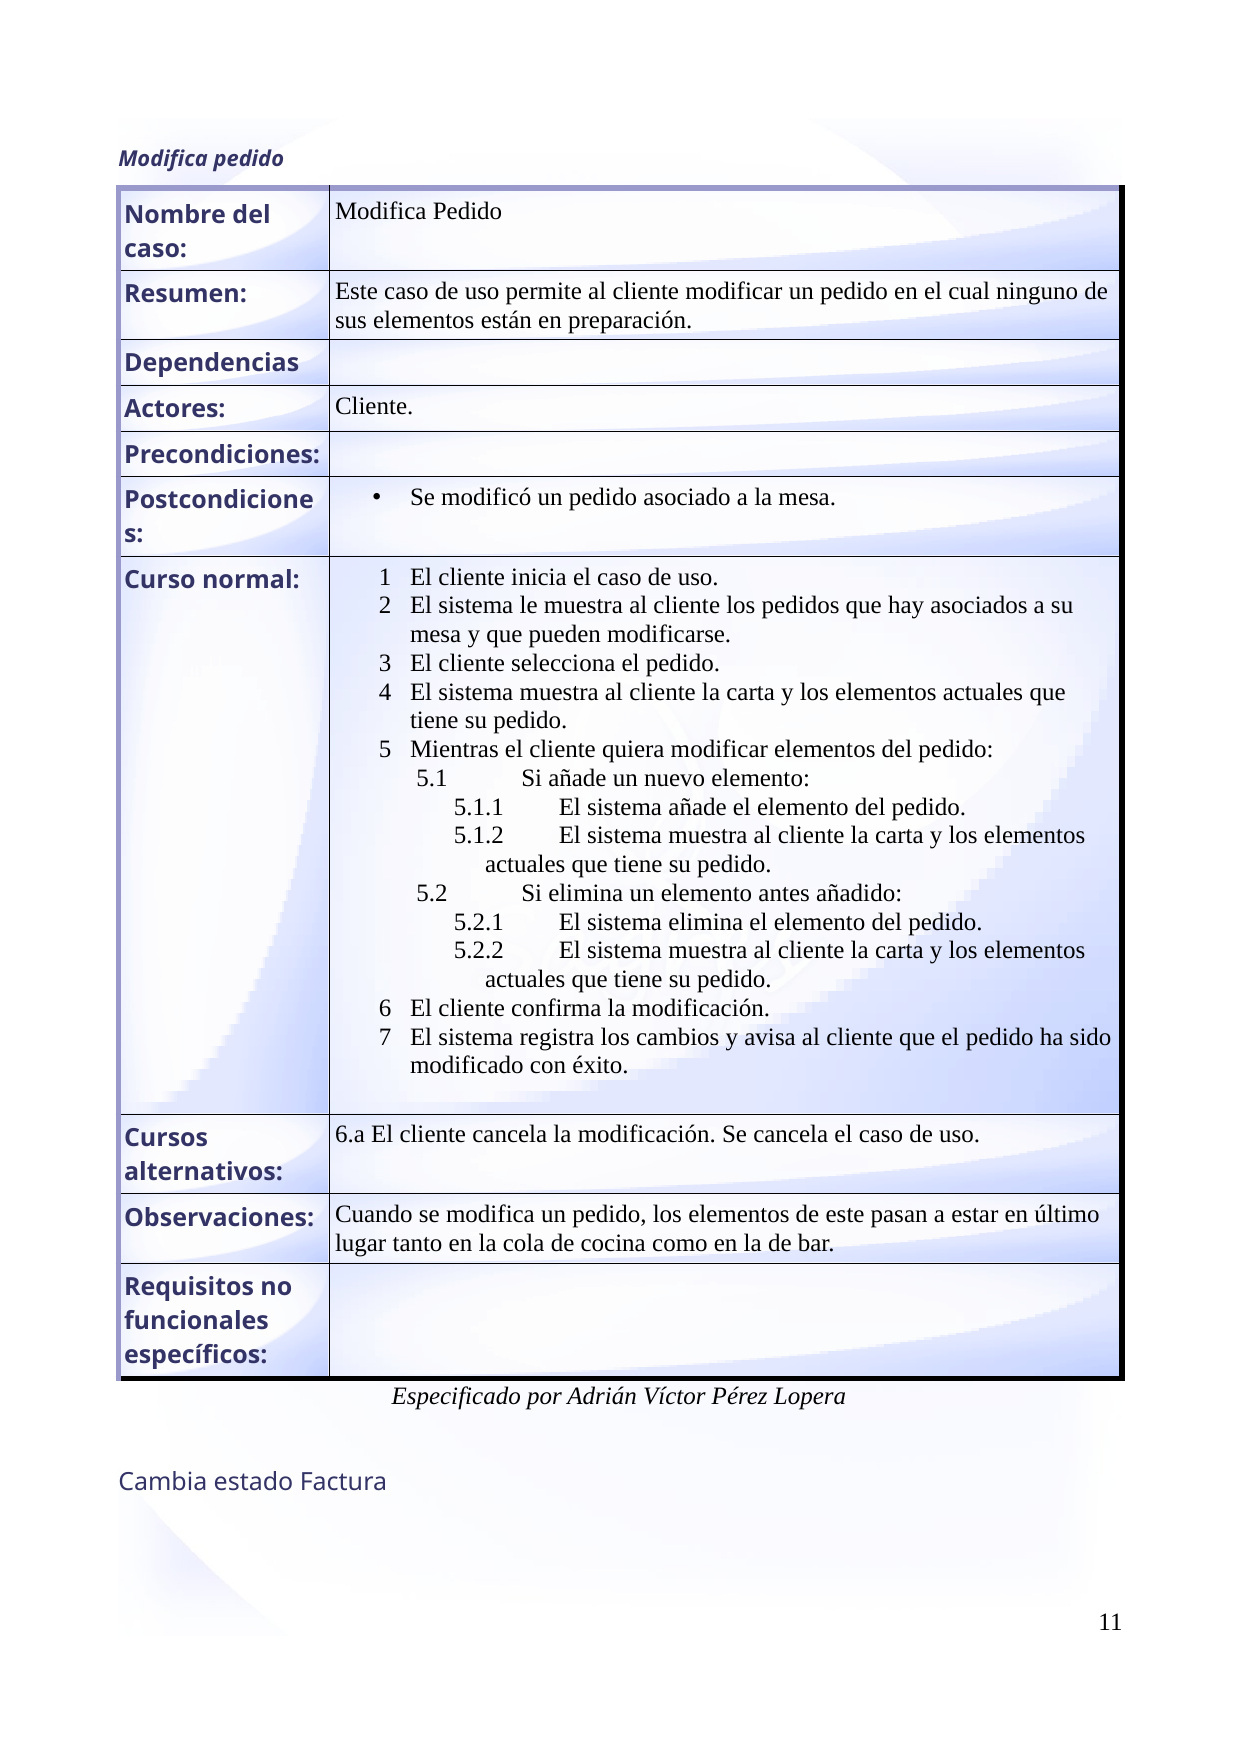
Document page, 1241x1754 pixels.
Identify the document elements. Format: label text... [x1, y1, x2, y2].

table_cell Se modificó un pedido asociado a la mesa. [330, 477, 1119, 556]
table_cell Cliente. [330, 386, 1119, 431]
picture [118, 1410, 1122, 1464]
subtitle Cambia estado Factura [118, 1464, 1122, 1498]
table_cell [330, 432, 1119, 476]
table_header Nombre del caso: [121, 191, 329, 270]
table_cell Requisitos no funcionales específicos: [121, 1264, 329, 1376]
table_cell Dependencias [121, 340, 329, 385]
table_header Modifica Pedido [330, 191, 1119, 270]
table_cell Cuando se modifica un pedido, los elementos de este pasan a estar en último lugar tanto en la cola de cocina como en la de bar. [330, 1194, 1119, 1262]
table_cell Postcondiciones: [121, 477, 329, 556]
table_cell Observaciones: [121, 1194, 329, 1262]
text Especificado por Adrián Víctor Pérez Lopera [118, 1381, 1122, 1410]
table_cell Precondiciones: [121, 432, 329, 476]
picture [118, 1498, 1122, 1636]
table_cell [330, 340, 1119, 385]
picture [118, 118, 1122, 143]
table_cell Resumen: [121, 271, 329, 339]
table_cell Actores: [121, 386, 329, 431]
table_cell [330, 1264, 1119, 1376]
table_cell Cursos alternativos: [121, 1115, 329, 1193]
table_cell Este caso de uso permite al cliente modificar un pedido en el cual ninguno de sus elementos están en preparación. [330, 271, 1119, 339]
picture [118, 173, 1122, 185]
subtitle Modifica pedido [118, 143, 1122, 173]
table_cell El cliente inicia el caso de uso. El sistema le muestra al cliente los pedidos que hay asociados a su mesa y que pueden modificarse. El cliente selecciona el pedido. El sistema muestra al cliente la carta y los elementos actuales que tiene su pedido. Mientras el cliente quiera modificar elementos del pedido: Si añade un nuevo elemento: El sistema añade el elemento del pedido. El sistema muestra al cliente la carta y los elementos actuales que tiene su pedido. Si elimina un elemento antes añadido: El sistema elimina el elemento del pedido. El sistema muestra al cliente la carta y los elementos actuales que tiene su pedido. El cliente confirma la modificación. El sistema registra los cambios y avisa al cliente que el pedido ha sido modificado con éxito. [330, 557, 1119, 1114]
table_cell 6.a El cliente cancela la modificación. Se cancela el caso de uso. [330, 1115, 1119, 1193]
table_cell Curso normal: [121, 557, 329, 1114]
